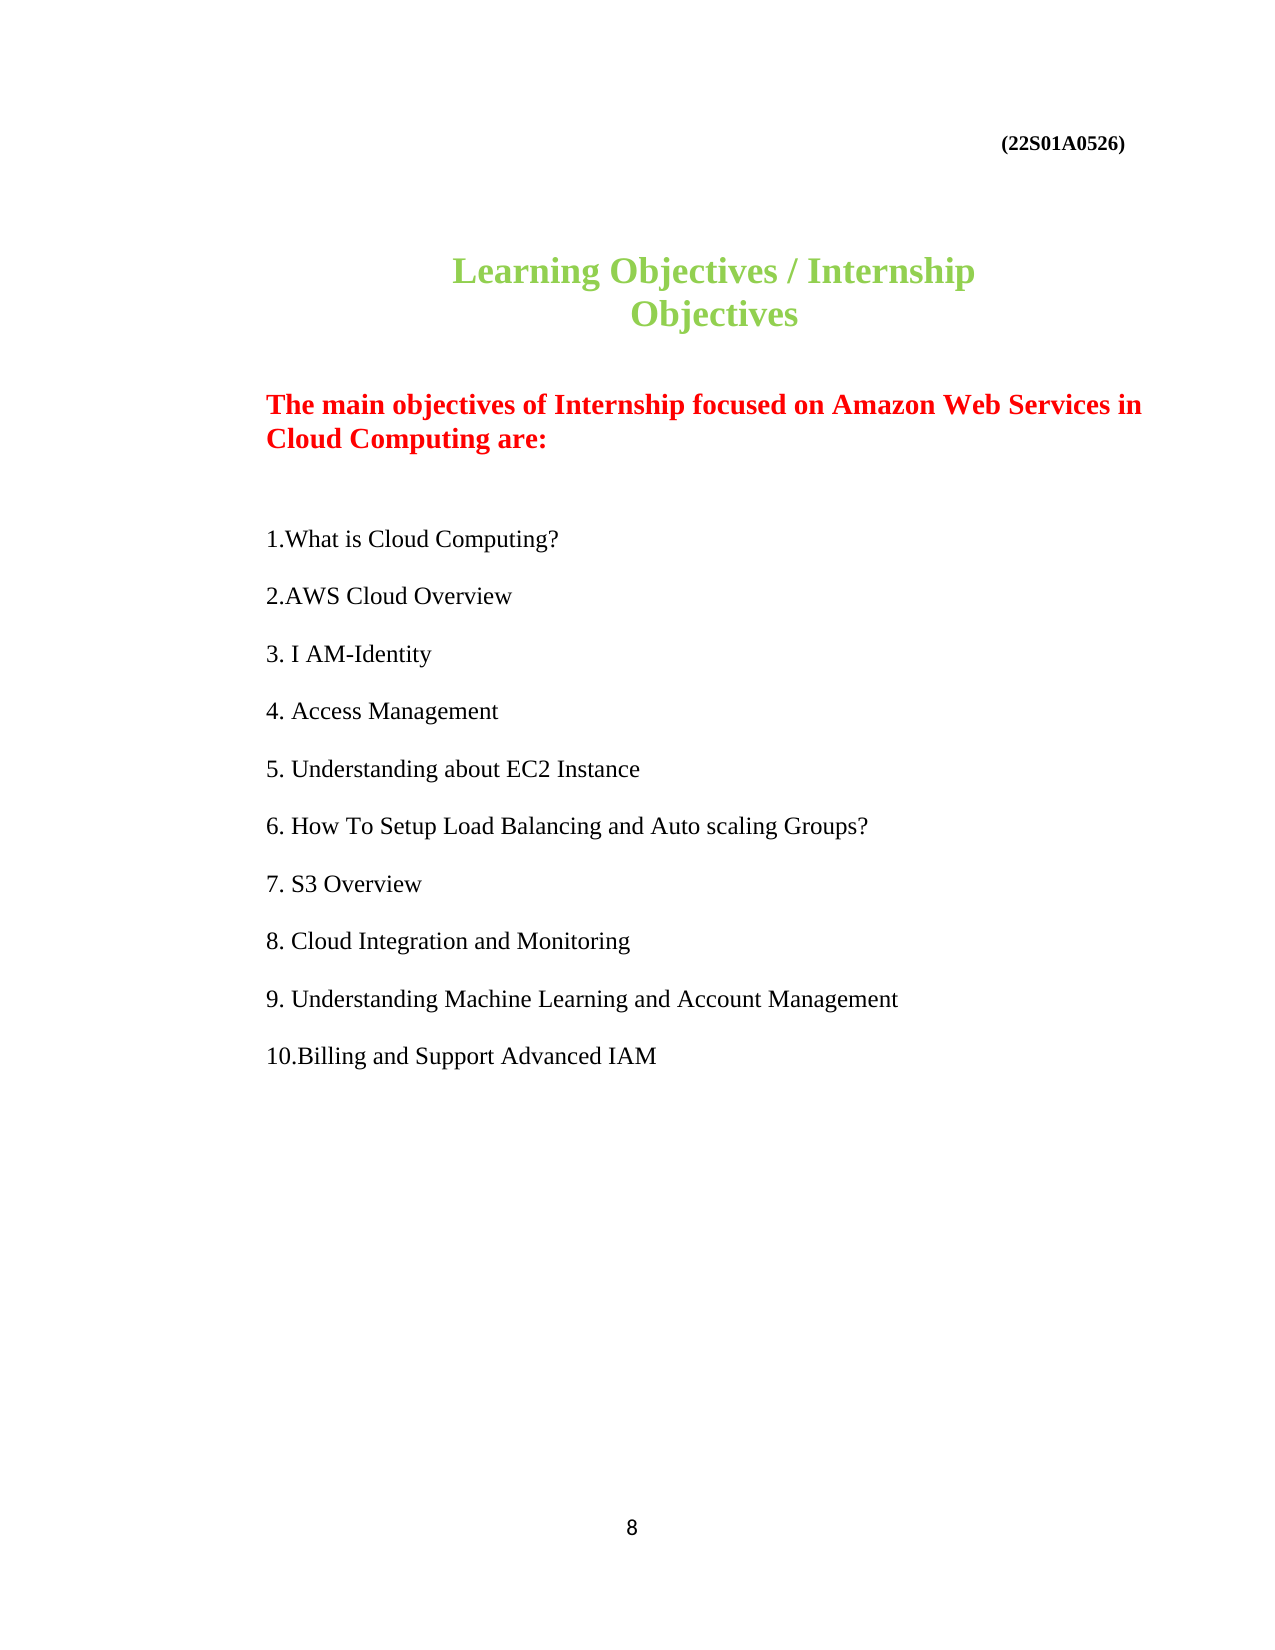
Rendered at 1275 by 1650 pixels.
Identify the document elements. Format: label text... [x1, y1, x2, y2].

text 4. Access Management [266, 696, 1125, 725]
text 2.AWS Cloud Overview [266, 581, 1125, 610]
text (22S01A0526) [266, 131, 1125, 155]
text 5. Understanding about EC2 Instance [266, 754, 1125, 783]
text 1.What is Cloud Computing? [266, 524, 1125, 553]
text The main objectives of Internship focused on Amazon Web Services in Cloud Computing are: [266, 387, 1196, 454]
text Learning Objectives / Internship Objectives [399, 249, 1029, 335]
text 10.Billing and Support Advanced IAM [266, 1041, 1125, 1070]
text 9. Understanding Machine Learning and Account Management [266, 984, 1125, 1013]
text 8. Cloud Integration and Monitoring [266, 926, 1125, 955]
text 3. I AM-Identity [266, 639, 1125, 668]
text 7. S3 Overview [266, 869, 1125, 898]
text 6. How To Setup Load Balancing and Auto scaling Groups? [266, 811, 1125, 840]
